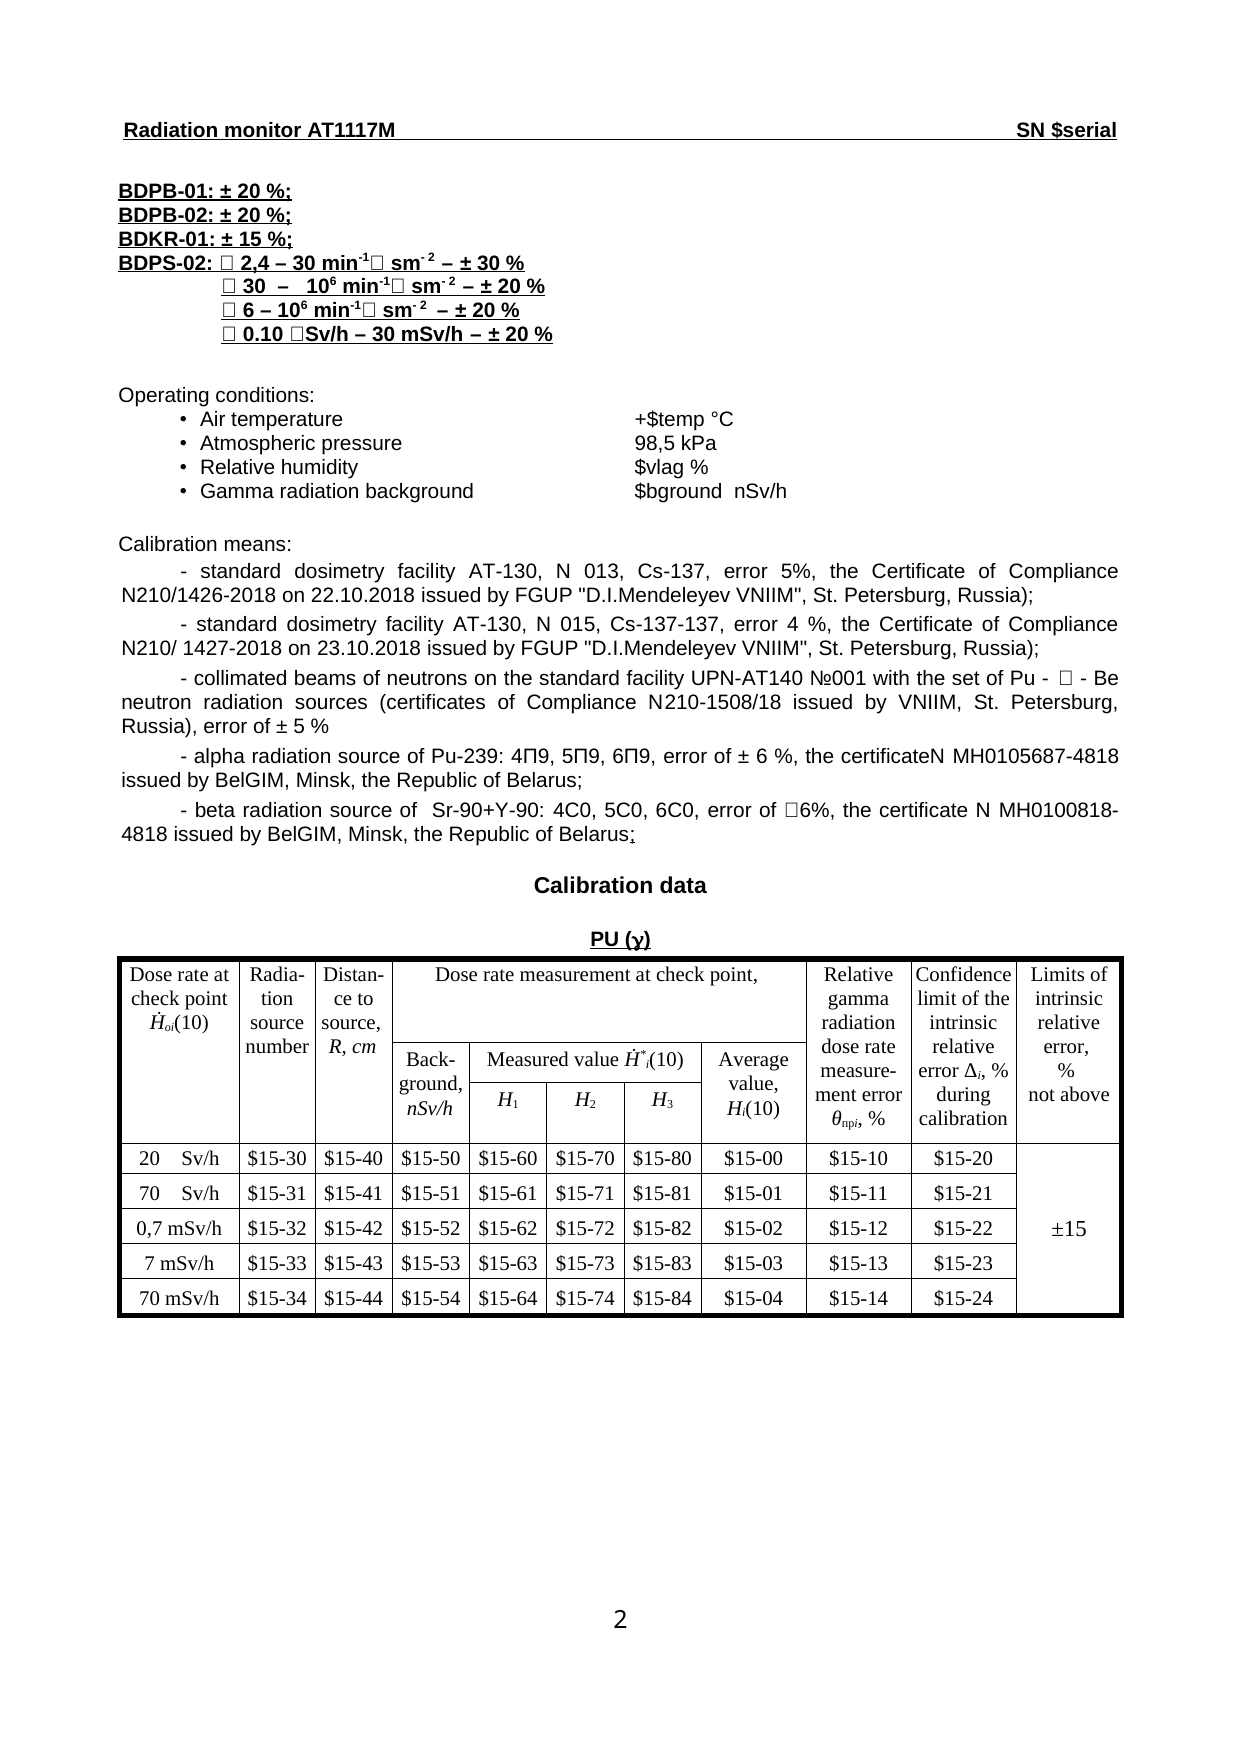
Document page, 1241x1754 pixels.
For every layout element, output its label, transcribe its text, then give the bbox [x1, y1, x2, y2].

table_header BDPB-01: ± 20 %; [118, 179, 1063, 202]
table_header - collimated beams of neutrons on the standard facility UPN-AT140 №001 with the set of Pu -  - Be neutron radiation sources (certificates of Compliance N210-1508/18 issued by VNIIM, St. Petersburg, Russia), error of ± 5 % [118, 663, 1122, 741]
table_header - standard dosimetry facility AT-130, N 015, Cs-137-137, error 4 %, the Certificate of Compliance N210/ 1427-2018 on 23.10.2018 issued by FGUP "D.I.Mendeleyev VNIIM", St. Petersburg, Russia); [118, 609, 1122, 663]
table_cell Measured value Ḣ*i(10) [470, 1043, 701, 1082]
table_cell H3 [625, 1083, 701, 1143]
table_cell H2 [547, 1083, 624, 1143]
table_cell $15-20 [912, 1144, 1016, 1173]
table_cell Distan-ce to source, R, сm [316, 962, 392, 1143]
table_cell $15-11 [807, 1174, 911, 1208]
table_cell $15-53 [393, 1244, 469, 1278]
table_cell $15-40 [316, 1144, 392, 1173]
text Calibration means: [118, 532, 1122, 556]
table_cell $15-64 [470, 1279, 546, 1313]
table_cell $15-54 [393, 1279, 469, 1313]
table_cell $15-13 [807, 1244, 911, 1278]
table_cell $15-52 [393, 1209, 469, 1243]
table_cell $15-32 [240, 1209, 315, 1243]
table_cell Radia-tion source number [240, 962, 315, 1143]
table_cell $15-21 [912, 1174, 1016, 1208]
table_cell $15-73 [547, 1244, 624, 1278]
table_cell 7 mSv/h [122, 1244, 239, 1278]
text Operating conditions: [118, 383, 1122, 407]
table_cell $15-03 [702, 1244, 806, 1278]
table_cell $15-71 [547, 1174, 624, 1208]
table_cell Relative gamma radiation dose rate measure-ment error θпрi, % [807, 962, 911, 1143]
table_cell $15-43 [316, 1244, 392, 1278]
table_cell $15-70 [547, 1144, 624, 1173]
table_cell $15-83 [625, 1244, 701, 1278]
table_cell Average value, Hi(10) [702, 1043, 806, 1143]
table_cell $15-12 [807, 1209, 911, 1243]
table_cell $15-61 [470, 1174, 546, 1208]
table_cell $15-00 [702, 1144, 806, 1173]
table_cell 70 Sv/h [122, 1174, 239, 1208]
table_header BDPB-02: ± 20 %; [118, 203, 1063, 226]
table_cell $15-60 [470, 1144, 546, 1173]
table_cell Dose rate at check point Ḣoi(10) [122, 962, 239, 1143]
table_cell $15-10 [807, 1144, 911, 1173]
table_cell 70 mSv/h [122, 1279, 239, 1313]
table_cell $15-51 [393, 1174, 469, 1208]
table_header - standard dosimetry facility AT-130, N 013, Cs-137, error 5%, the Certificate of Compliance N210/1426-2018 on 22.10.2018 issued by FGUP "D.I.Mendeleyev VNIIM", St. Petersburg, Russia); [118, 556, 1122, 609]
table_cell ±15 [1017, 1144, 1119, 1313]
table_cell $15-02 [702, 1209, 806, 1243]
table_cell $15-80 [625, 1144, 701, 1173]
table_cell $15-31 [240, 1174, 315, 1208]
list Gamma radiation background $bground nSv/h [179, 479, 1122, 503]
table_cell Dose rate measurement at check point, [393, 962, 806, 1042]
table_cell Back-ground, nSv/h [393, 1043, 469, 1143]
list Relative humidity $vlag % [179, 455, 1122, 479]
table_cell $15-44 [316, 1279, 392, 1313]
table_cell $15-62 [470, 1209, 546, 1243]
table_cell $15-24 [912, 1279, 1016, 1313]
table_cell $15-50 [393, 1144, 469, 1173]
table_cell $15-72 [547, 1209, 624, 1243]
text Calibration data [118, 872, 1122, 898]
list Air temperature +$temp °C [179, 407, 1122, 431]
table_cell $15-81 [625, 1174, 701, 1208]
table_cell $15-01 [702, 1174, 806, 1208]
table_cell Limits of intrinsic relative error, % not above [1017, 962, 1119, 1143]
table_cell $15-84 [625, 1279, 701, 1313]
table_cell $15-74 [547, 1279, 624, 1313]
table_header BDPS-02:  2,4 – 30 min-1 sm- 2 – ± 30 %  30 – 106 min-1 sm- 2 – ± 20 %  6 – 106 min-1 sm- 2 – ± 20 %  0.10 Sv/h – 30 mSv/h – ± 20 % [118, 250, 1063, 346]
table_header BDKR-01: ± 15 %; [118, 226, 1063, 250]
table_cell Confidence limit of the intrinsic relative error Δi, % during calibration [912, 962, 1016, 1143]
table_cell $15-41 [316, 1174, 392, 1208]
table_cell $15-63 [470, 1244, 546, 1278]
table_cell $15-42 [316, 1209, 392, 1243]
table_cell $15-30 [240, 1144, 315, 1173]
table_cell $15-22 [912, 1209, 1016, 1243]
table_cell $15-82 [625, 1209, 701, 1243]
table_header - beta radiation source of Sr-90+Y-90: 4С0, 5С0, 6С0, error of 6%, the certificate N МН0100818-4818 issued by BelGIM, Minsk, the Republic of Belarus; [118, 795, 1122, 848]
table_cell 0,7 mSv/h [122, 1209, 239, 1243]
table_cell $15-23 [912, 1244, 1016, 1278]
table_cell H1 [470, 1083, 546, 1143]
table_cell $15-14 [807, 1279, 911, 1313]
table_cell $15-04 [702, 1279, 806, 1313]
table_cell $15-33 [240, 1244, 315, 1278]
table_header PU () [119, 911, 1122, 956]
table_cell 20 Sv/h [122, 1144, 239, 1173]
table_cell $15-34 [240, 1279, 315, 1313]
table_header - alpha radiation source of Pu-239: 4П9, 5П9, 6П9, error of ± 6 %, the certificateN МН0105687-4818 issued by BelGIM, Minsk, the Republic of Belarus; [118, 741, 1122, 794]
list Atmospheric pressure 98,5 kPa [179, 431, 1122, 455]
